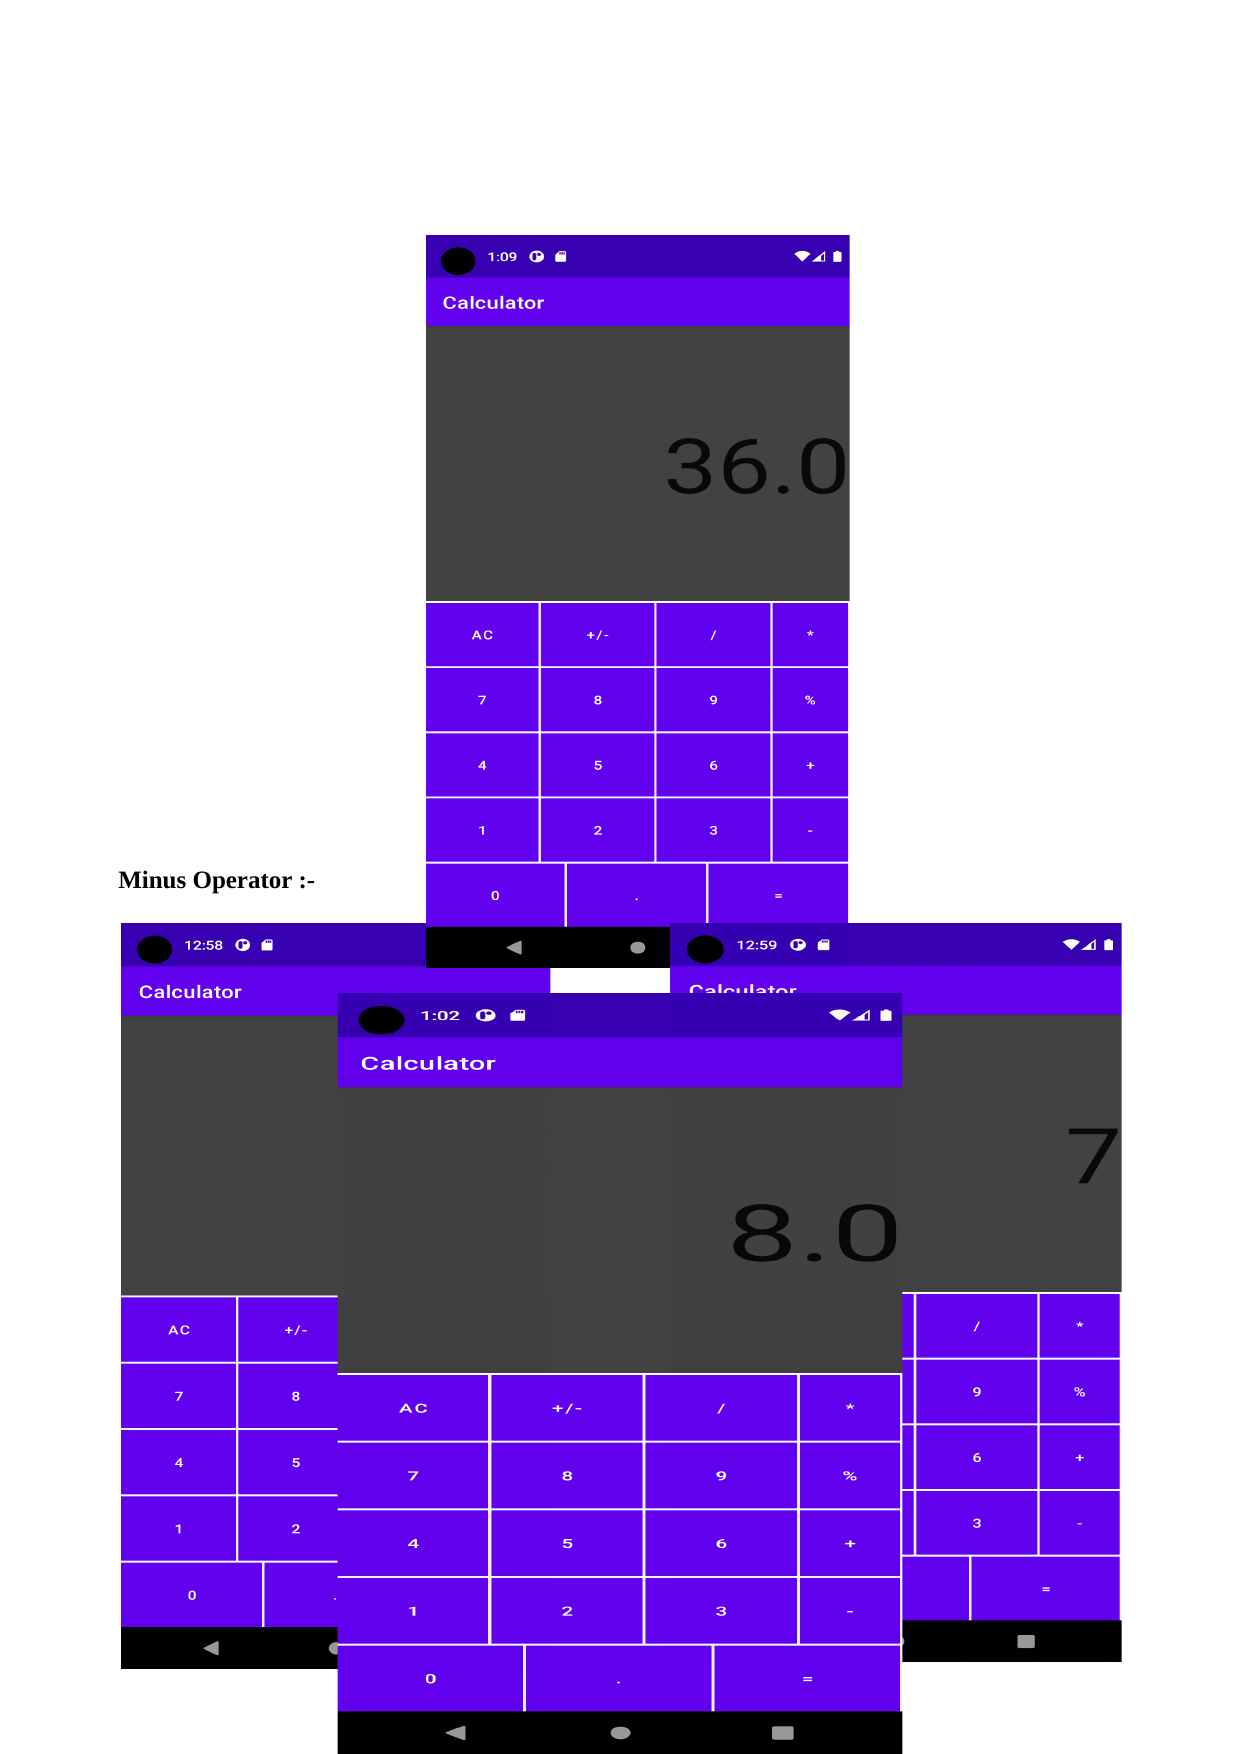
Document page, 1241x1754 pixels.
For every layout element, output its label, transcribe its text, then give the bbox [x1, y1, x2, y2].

text Minus Operator :- [118, 866, 426, 894]
text [850, 866, 1122, 894]
